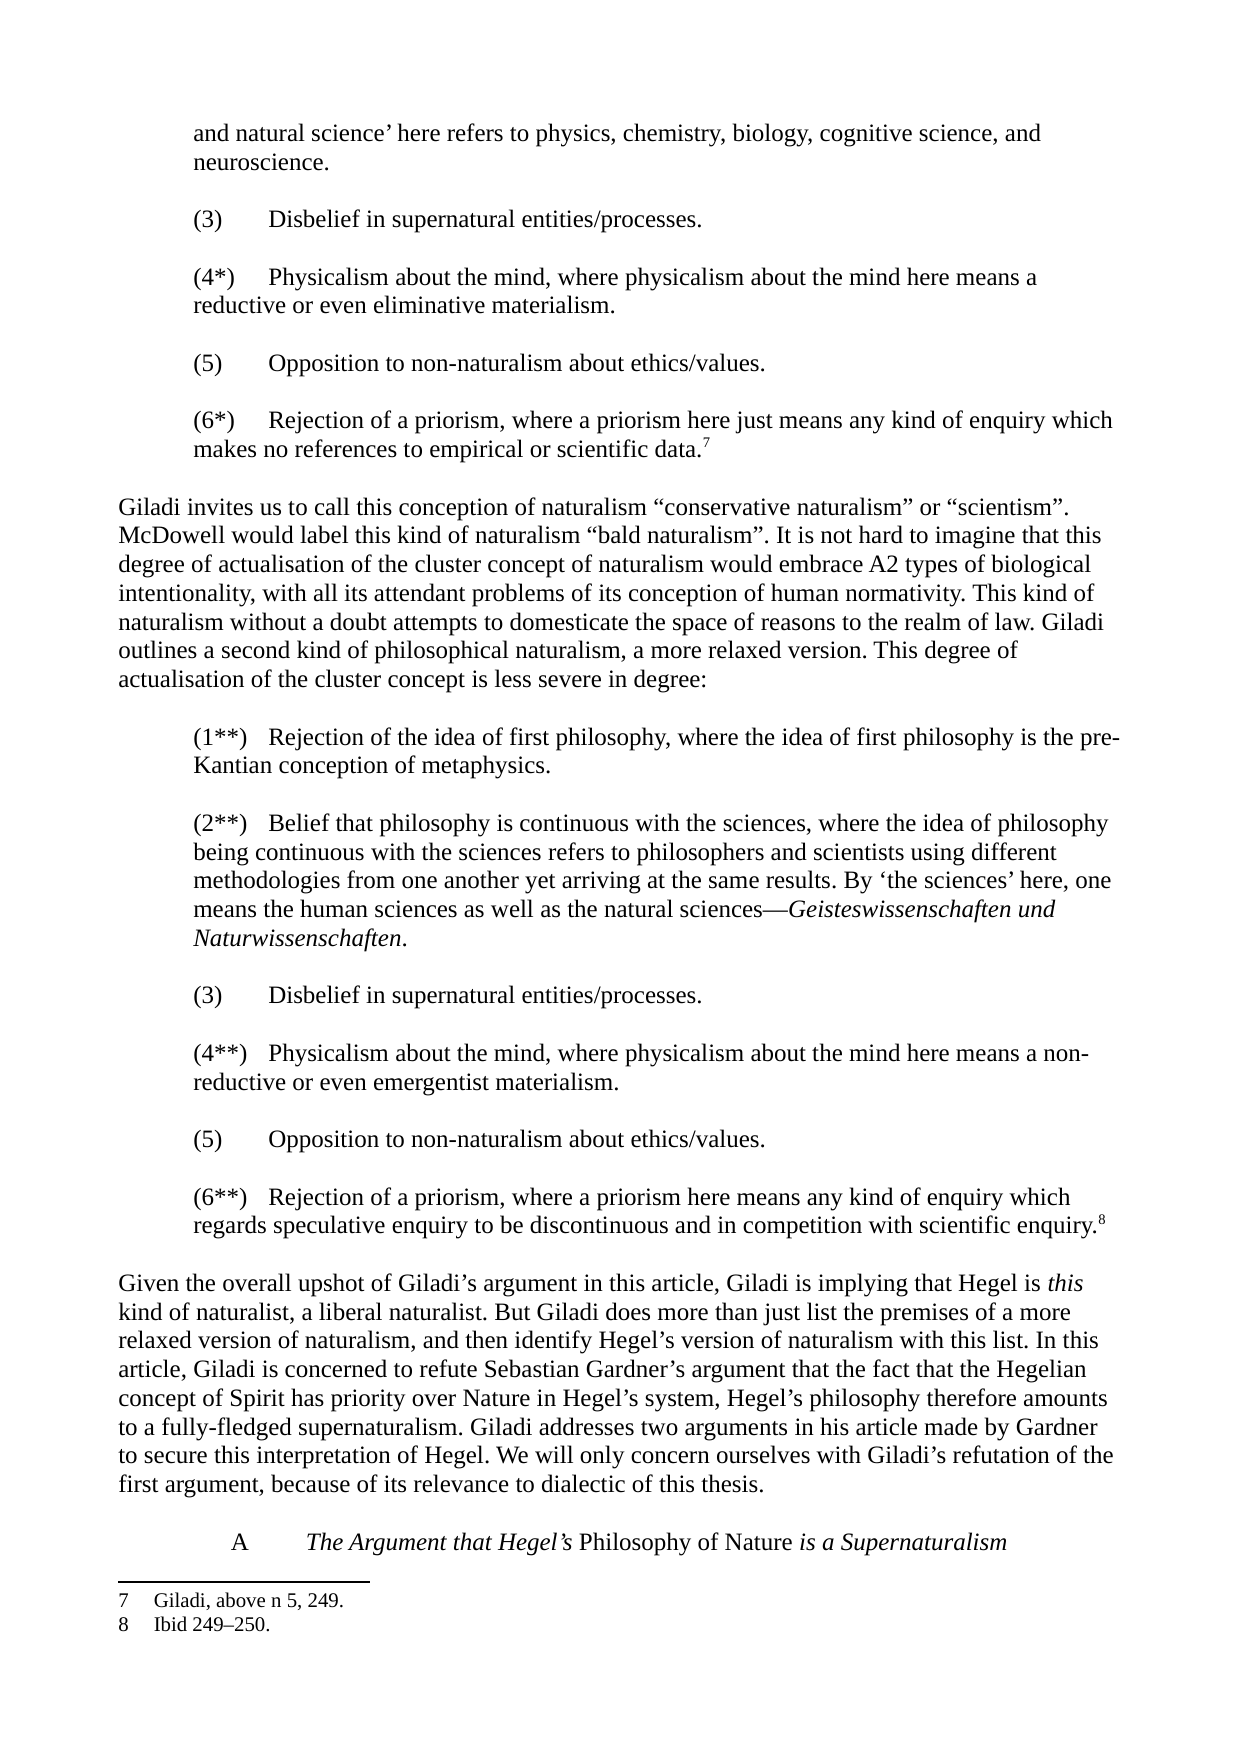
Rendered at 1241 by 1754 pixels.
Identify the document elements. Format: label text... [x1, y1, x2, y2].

text (5) Opposition to non-naturalism about ethics/values. [193, 348, 1122, 377]
text (4**) Physicalism about the mind, where physicalism about the mind here means a non-reductive or even emergentist materialism. [193, 1038, 1122, 1096]
text Ibid 249–250. [118, 1612, 1122, 1636]
text (6*) Rejection of a priorism, where a priorism here just means any kind of enquiry which makes no references to empirical or scientific data. [193, 406, 1122, 463]
text and natural science’ here refers to physics, chemistry, biology, cognitive science, and neuroscience. [193, 118, 1122, 176]
text (4*) Physicalism about the mind, where physicalism about the mind here means a reductive or even eliminative materialism. [193, 262, 1122, 319]
text (2**) Belief that philosophy is continuous with the sciences, where the idea of philosophy being continuous with the sciences refers to philosophers and scientists using different methodologies from one another yet arriving at the same results. By ‘the sciences’ here, one means the human sciences as well as the natural sciences—Geisteswissenschaften und Naturwissenschaften. [193, 808, 1122, 952]
text (5) Opposition to non-naturalism about ethics/values. [193, 1124, 1122, 1153]
text A The Argument that Hegel’s Philosophy of Nature is a Supernaturalism [118, 1527, 1122, 1556]
text (3) Disbelief in supernatural entities/processes. [193, 981, 1122, 1009]
text Given the overall upshot of Giladi’s argument in this article, Giladi is implying that Hegel is this kind of naturalist, a liberal naturalist. But Giladi does more than just list the premises of a more relaxed version of naturalism, and then identify Hegel’s version of naturalism with this list. In this article, Giladi is concerned to refute Sebastian Gardner’s argument that the fact that the Hegelian concept of Spirit has priority over Nature in Hegel’s system, Hegel’s philosophy therefore amounts to a fully-fledged supernaturalism. Giladi addresses two arguments in his article made by Gardner to secure this interpretation of Hegel. We will only concern ourselves with Giladi’s refutation of the first argument, because of its relevance to dialectic of this thesis. [118, 1268, 1122, 1498]
text Giladi, above n 5, 249. [118, 1588, 1122, 1612]
text (3) Disbelief in supernatural entities/processes. [193, 204, 1122, 233]
text Giladi invites us to call this conception of naturalism “conservative naturalism” or “scientism”. McDowell would label this kind of naturalism “bald naturalism”. It is not hard to imagine that this degree of actualisation of the cluster concept of naturalism would embrace A2 types of biological intentionality, with all its attendant problems of its conception of human normativity. This kind of naturalism without a doubt attempts to domesticate the space of reasons to the realm of law. Giladi outlines a second kind of philosophical naturalism, a more relaxed version. This degree of actualisation of the cluster concept is less severe in degree: [118, 492, 1122, 693]
text (6**) Rejection of a priorism, where a priorism here means any kind of enquiry which regards speculative enquiry to be discontinuous and in competition with scientific enquiry. [193, 1182, 1122, 1239]
text (1**) Rejection of the idea of first philosophy, where the idea of first philosophy is the pre-Kantian conception of metaphysics. [193, 722, 1122, 779]
